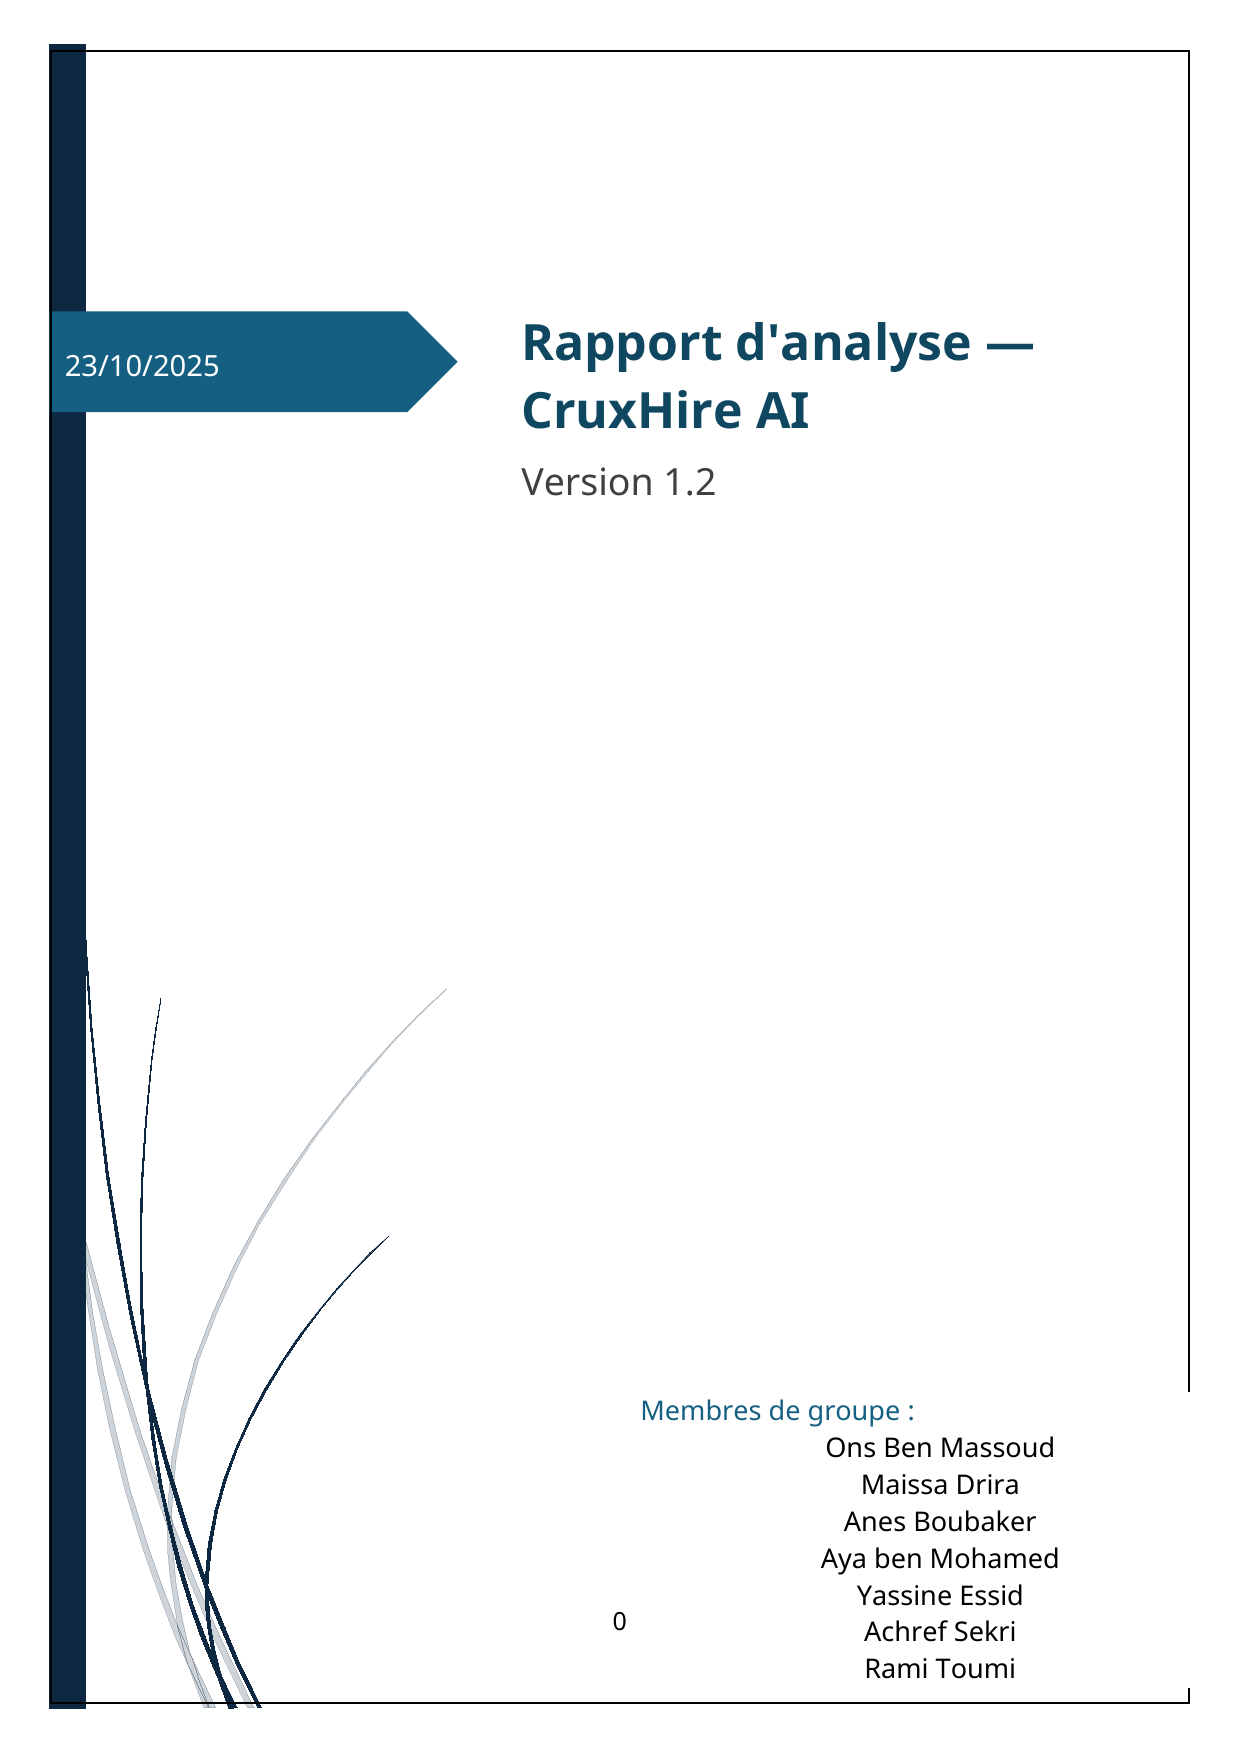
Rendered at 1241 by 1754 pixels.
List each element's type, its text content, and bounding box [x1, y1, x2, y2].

text Membres de groupe : [640, 1392, 1240, 1428]
text Achref Sekri [640, 1613, 1240, 1650]
text Aya ben Mohamed [640, 1539, 1240, 1576]
text Anes Boubaker [640, 1502, 1240, 1539]
text Ons Ben Massoud Maissa Drira [640, 1428, 1240, 1502]
text Rapport d'analyse — CruxHire AI [521, 307, 1078, 443]
text Version 1.2 [521, 456, 1078, 507]
text Rami Toumi [640, 1650, 1240, 1687]
text Yassine Essid [640, 1576, 1240, 1613]
